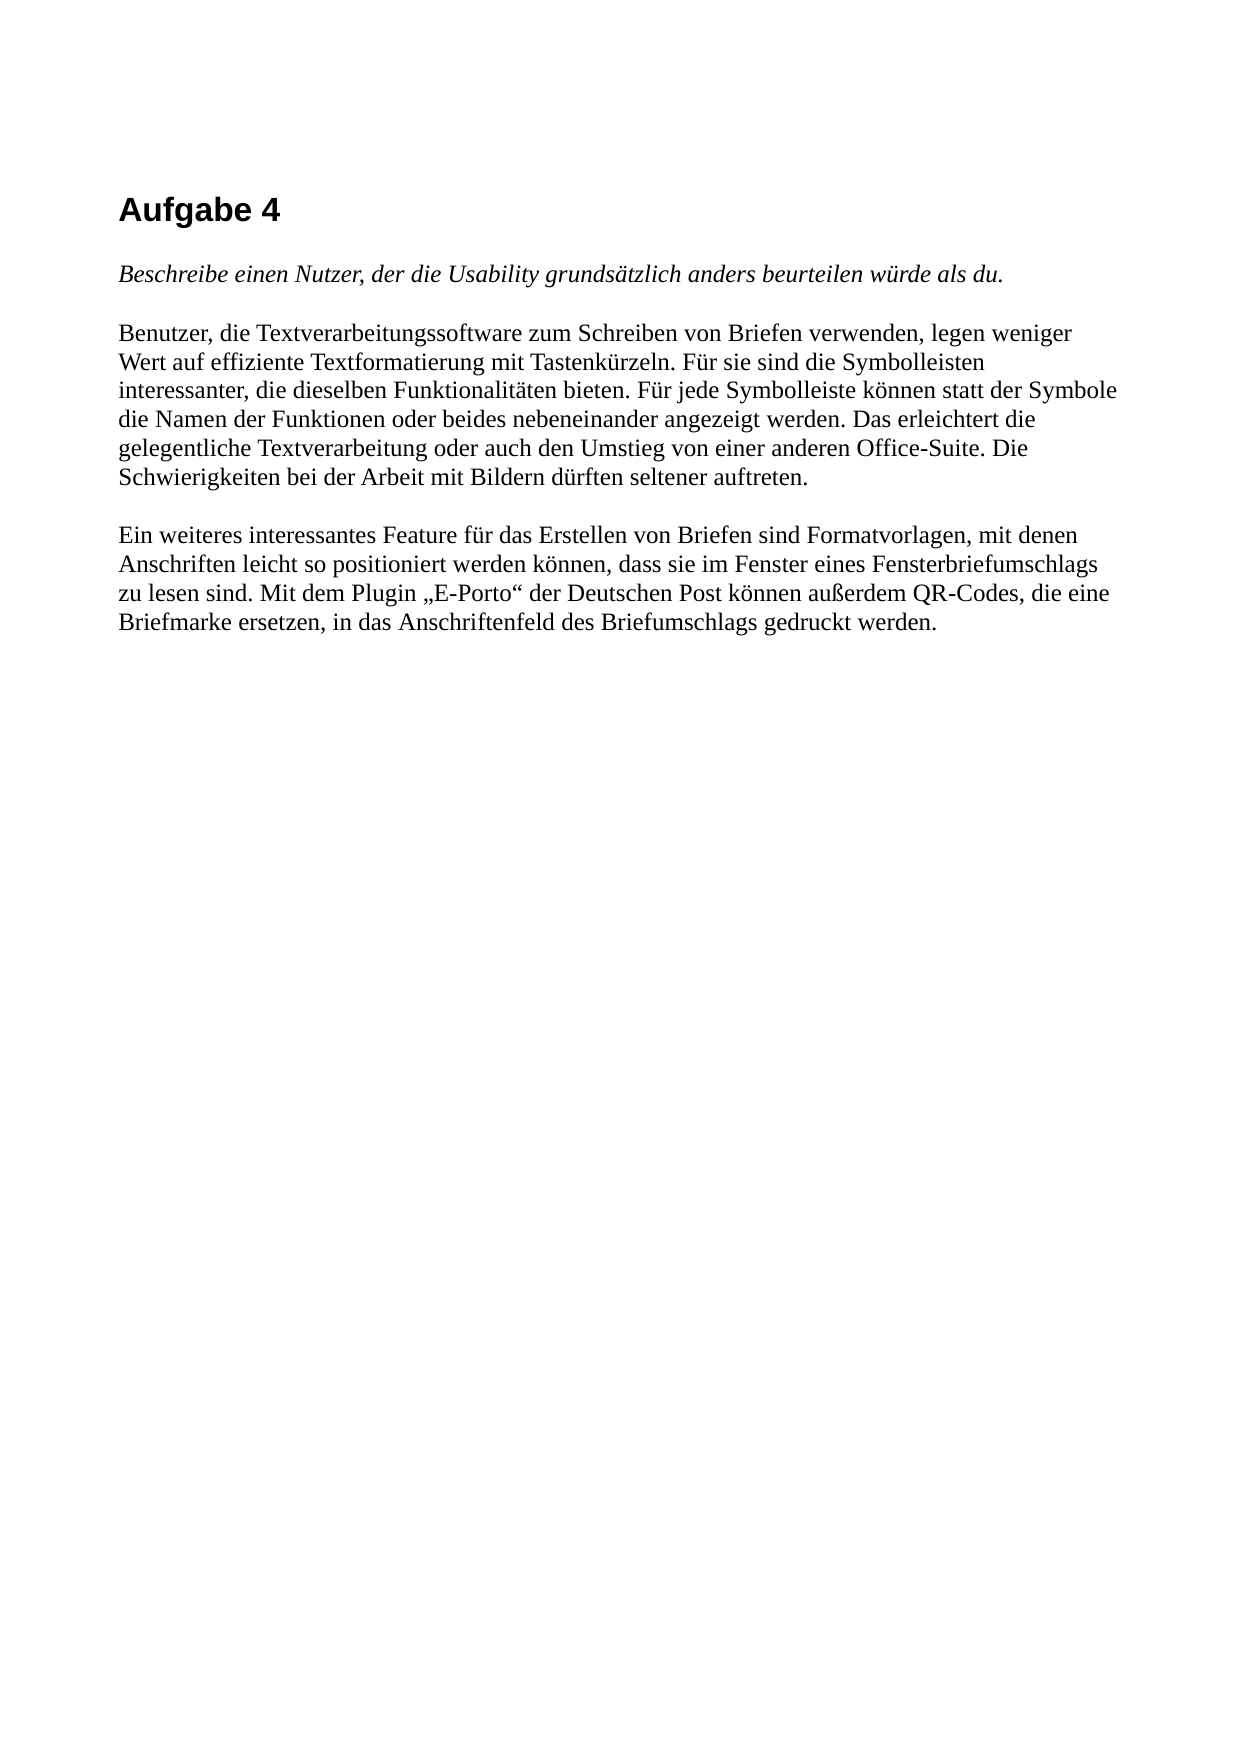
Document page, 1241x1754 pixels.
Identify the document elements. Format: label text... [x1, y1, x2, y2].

subtitle Aufgabe 4 [118, 190, 1122, 229]
text Benutzer, die Textverarbeitungssoftware zum Schreiben von Briefen verwenden, legen weniger Wert auf effiziente Textformatierung mit Tastenkürzeln. Für sie sind die Symbolleisten interessanter, die dieselben Funktionalitäten bieten. Für jede Symbolleiste können statt der Symbole die Namen der Funktionen oder beides nebeneinander angezeigt werden. Das erleichtert die gelegentliche Textverarbeitung oder auch den Umstieg von einer anderen Office-Suite. Die Schwierigkeiten bei der Arbeit mit Bildern dürften seltener auftreten. [118, 318, 1122, 490]
text Beschreibe einen Nutzer, der die Usability grundsätzlich anders beurteilen würde als du. [118, 259, 1122, 288]
text Ein weiteres interessantes Feature für das Erstellen von Briefen sind Formatvorlagen, mit denen Anschriften leicht so positioniert werden können, dass sie im Fenster eines Fensterbriefumschlags zu lesen sind. Mit dem Plugin „E-Porto“ der Deutschen Post können außerdem QR‑Codes, die eine Briefmarke ersetzen, in das Anschriftenfeld des Briefumschlags gedruckt werden. [118, 520, 1122, 635]
